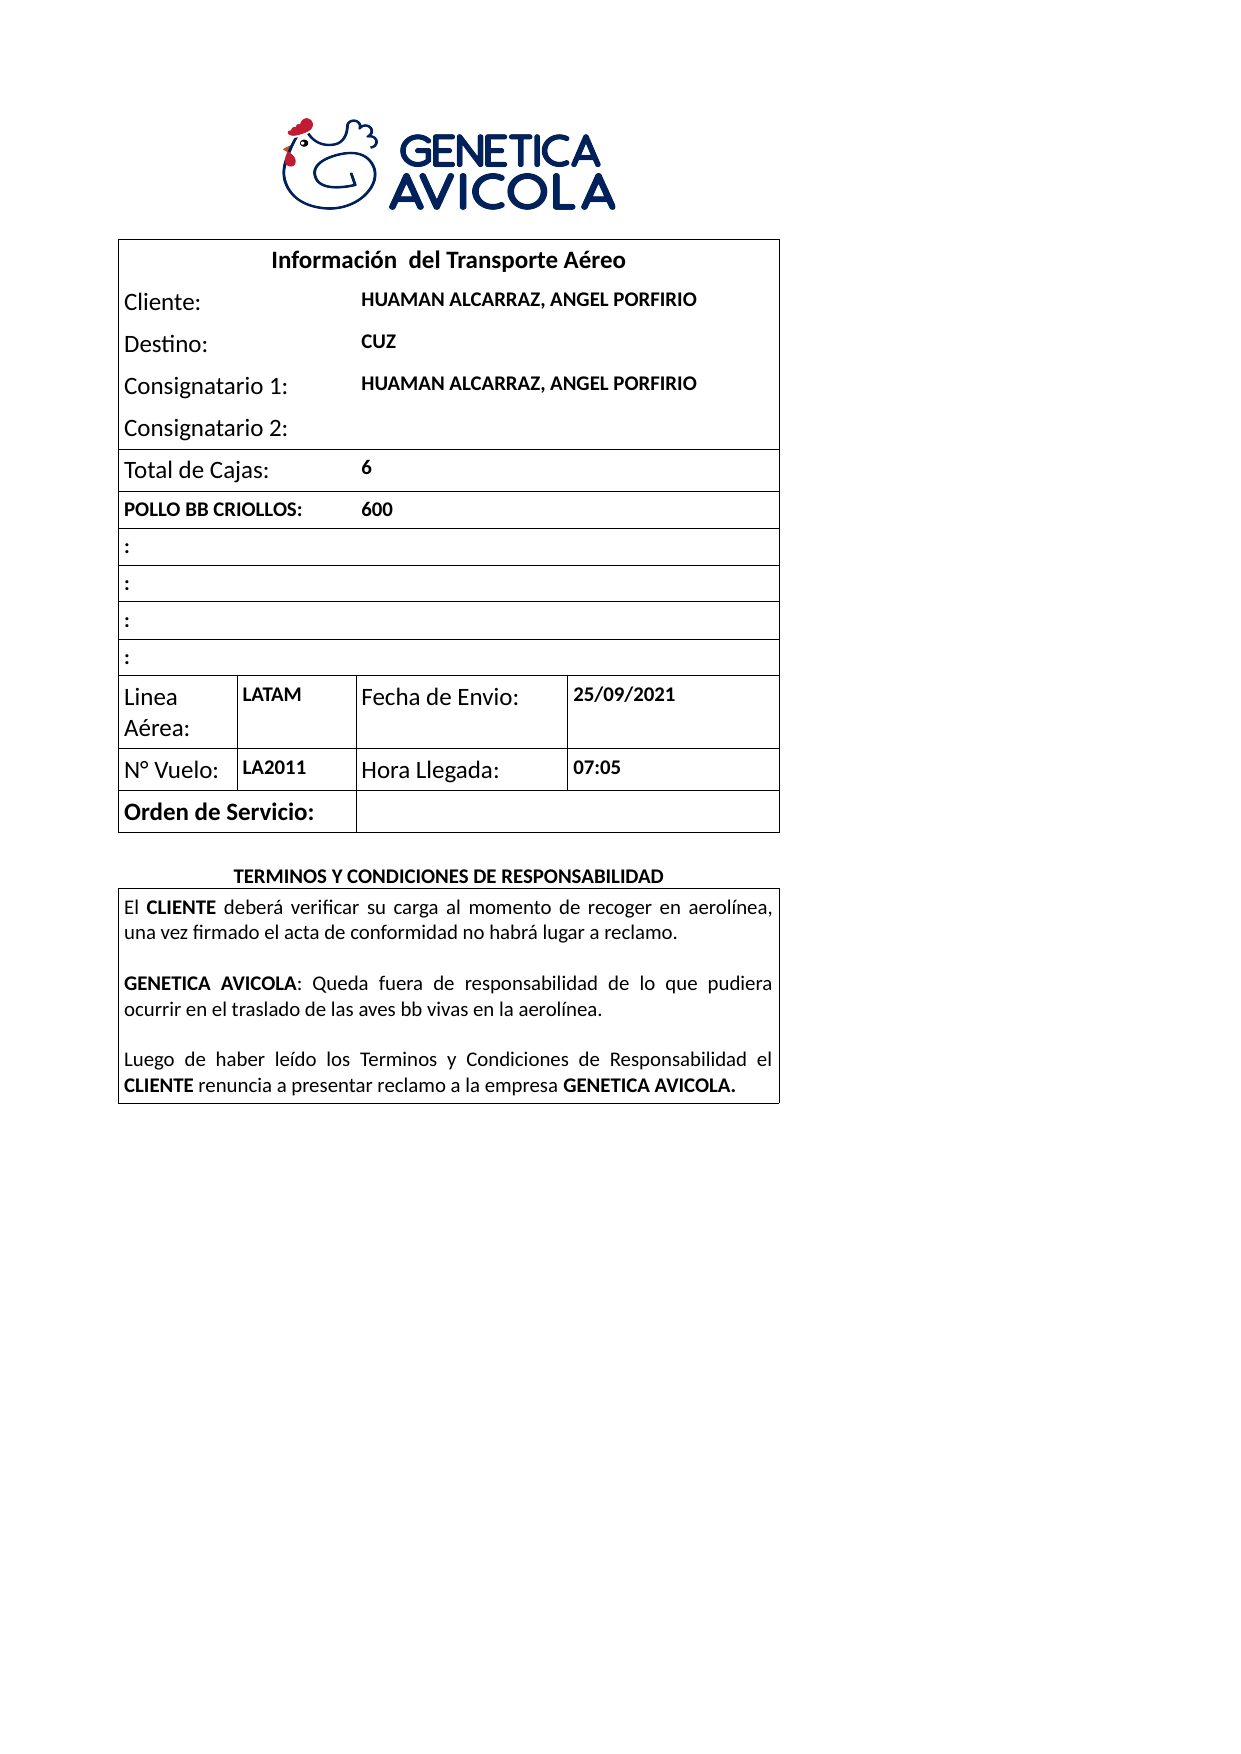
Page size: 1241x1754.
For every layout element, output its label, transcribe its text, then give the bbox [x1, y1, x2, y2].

table_cell Linea Aérea: [119, 676, 237, 748]
table_cell HUAMAN ALCARRAZ, ANGEL PORFIRIO [356, 365, 779, 406]
table_header Información del Transporte Aéreo [119, 240, 779, 281]
table_cell Fecha de Envio: [357, 676, 567, 748]
table_cell : [119, 566, 356, 601]
table_cell Destino: [119, 323, 356, 364]
table_cell : [119, 602, 356, 638]
table_cell [356, 640, 779, 675]
table_cell [356, 602, 779, 638]
table_cell Consignatario 2: [119, 406, 356, 448]
table_cell N° Vuelo: [119, 749, 237, 790]
table_cell 25/09/2021 [568, 676, 779, 748]
table_cell Cliente: [119, 281, 356, 322]
table_cell Orden de Servicio: [119, 791, 356, 832]
table_cell 600 [356, 492, 779, 527]
table_cell El CLIENTE deberá verificar su carga al momento de recoger en aerolínea, una vez firmado el acta de conformidad no habrá lugar a reclamo. GENETICA AVICOLA: Queda fuera de responsabilidad de lo que pudiera ocurrir en el traslado de las aves bb vivas en la aerolínea. Luego de haber leído los Terminos y Condiciones de Responsabilidad el CLIENTE renuncia a presentar reclamo a la empresa GENETICA AVICOLA. [119, 889, 779, 1103]
table_cell [356, 529, 779, 564]
table_cell [356, 406, 779, 448]
table_cell Consignatario 1: [119, 365, 356, 406]
table_cell [356, 566, 779, 601]
table_cell : [119, 640, 356, 675]
table_cell Hora Llegada: [357, 749, 567, 790]
table_cell [357, 791, 779, 832]
table_cell 6 [356, 450, 779, 491]
table_cell POLLO BB CRIOLLOS: [119, 492, 356, 527]
table_cell TERMINOS Y CONDICIONES DE RESPONSABILIDAD [118, 833, 779, 888]
table_cell LA2011 [238, 749, 356, 790]
table_cell CUZ [356, 323, 779, 364]
table_cell 07:05 [568, 749, 779, 790]
table_cell HUAMAN ALCARRAZ, ANGEL PORFIRIO [356, 281, 779, 322]
table_cell Total de Cajas: [119, 450, 356, 491]
picture [282, 118, 616, 210]
table_cell : [119, 529, 356, 564]
table_cell LATAM [238, 676, 356, 748]
